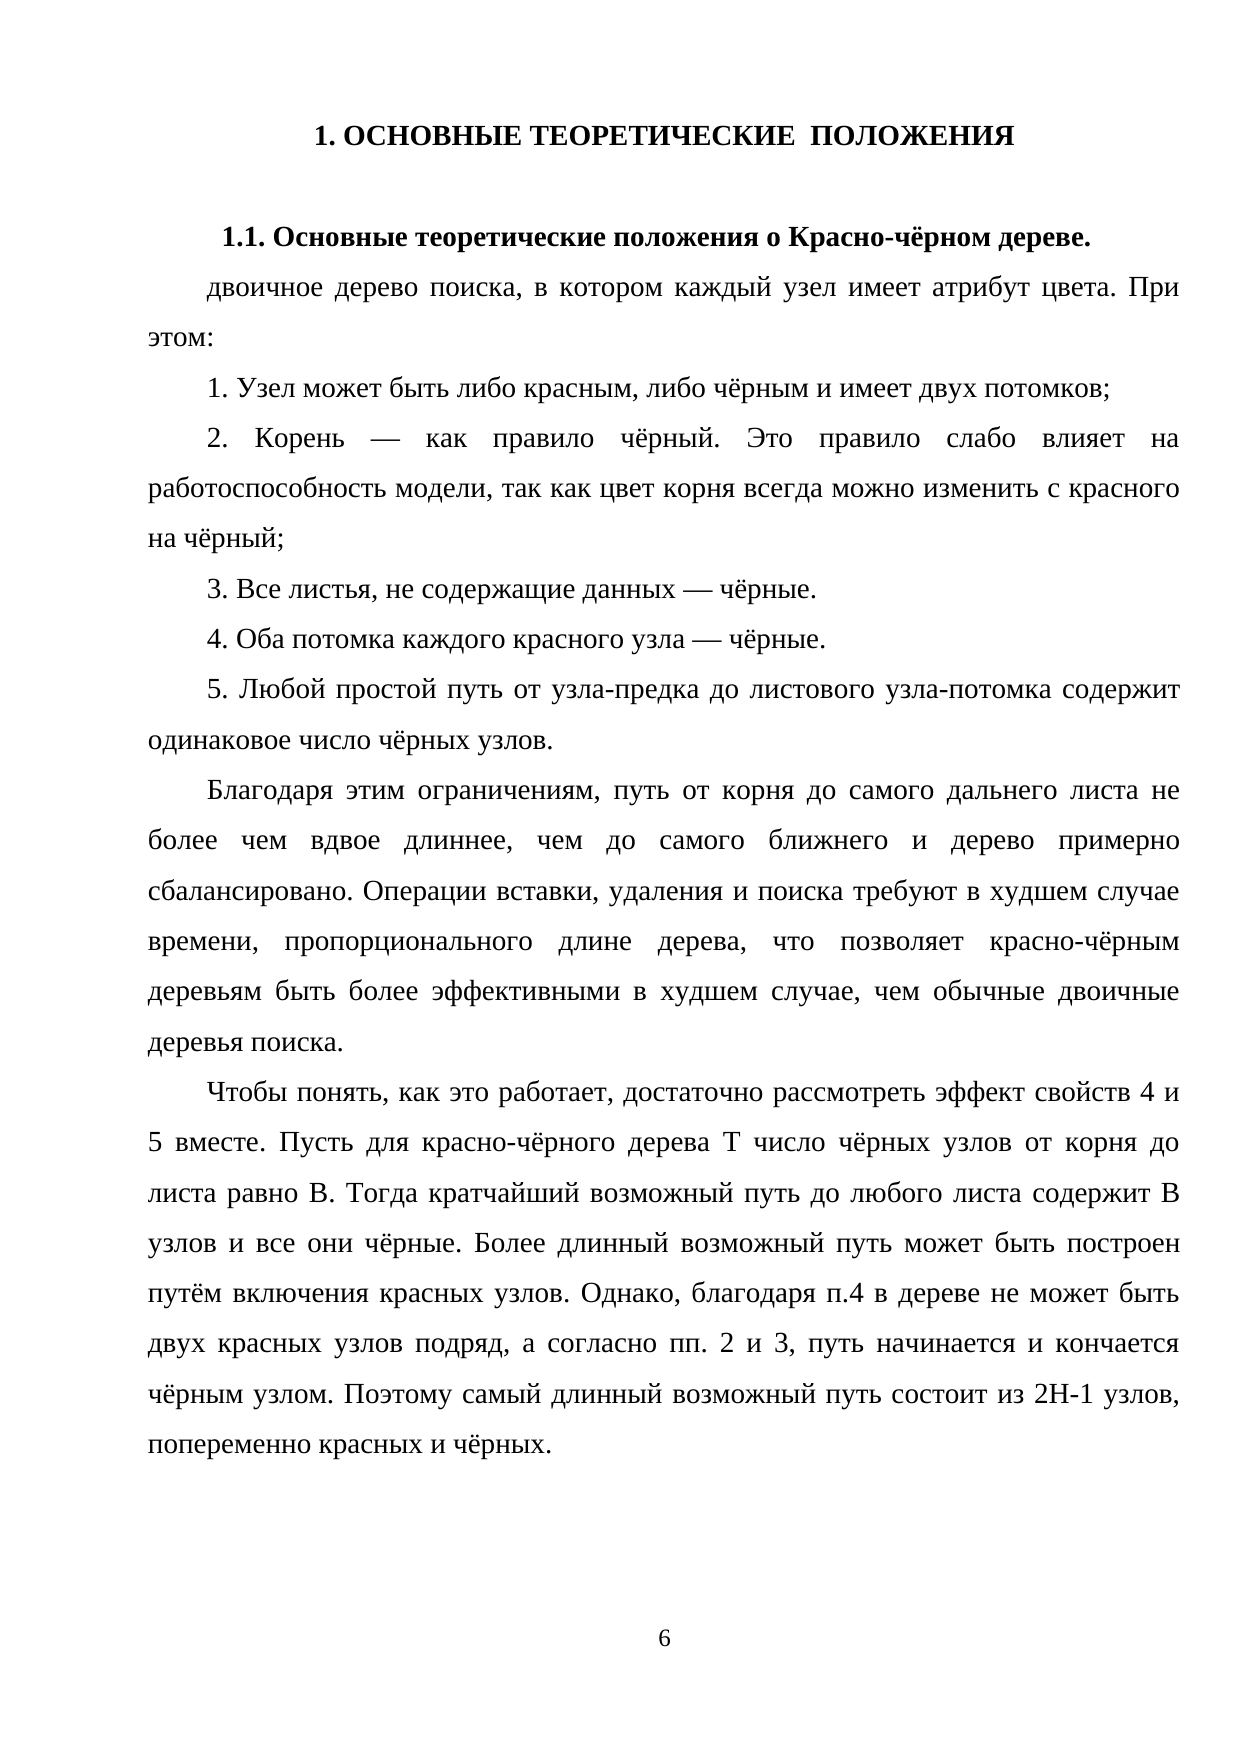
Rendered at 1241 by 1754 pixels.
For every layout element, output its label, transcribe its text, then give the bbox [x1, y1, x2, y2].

text 1. Узел может быть либо красным, либо чёрным и имеет двух потомков; [148, 370, 1181, 403]
text Благодаря этим ограничениям, путь от корня до самого дальнего листа не более чем вдвое длиннее, чем до самого ближнего и дерево примерно сбалансировано. Операции вставки, удаления и поиска требуют в худшем случае времени, пропорционального длине дерева, что позволяет красно-чёрным деревьям быть более эффективными в худшем случае, чем обычные двоичные деревья поиска. [148, 772, 1181, 1057]
text двоичное дерево поиска, в котором каждый узел имеет атрибут цвета. При этом: [148, 269, 1181, 353]
text 2. Корень — как правило чёрный. Это правило слабо влияет на работоспособность модели, так как цвет корня всегда можно изменить с красного на чёрный; [148, 420, 1181, 554]
text 1. Основные теоретические положения [148, 118, 1181, 152]
text 5. Любой простой путь от узла-предка до листового узла-потомка содержит одинаковое число чёрных узлов. [148, 672, 1181, 755]
text 1.1. Основные теоретические положения о Красно-чёрном дереве. [148, 219, 1181, 252]
text Чтобы понять, как это работает, достаточно рассмотреть эффект свойств 4 и 5 вместе. Пусть для красно-чёрного дерева T число чёрных узлов от корня до листа равно B. Тогда кратчайший возможный путь до любого листа содержит B узлов и все они чёрные. Более длинный возможный путь может быть построен путём включения красных узлов. Однако, благодаря п.4 в дереве не может быть двух красных узлов подряд, а согласно пп. 2 и 3, путь начинается и кончается чёрным узлом. Поэтому самый длинный возможный путь состоит из 2H-1 узлов, попеременно красных и чёрных. [148, 1074, 1181, 1460]
text 3. Все листья, не содержащие данных — чёрные. [148, 571, 1181, 604]
text 4. Оба потомка каждого красного узла — чёрные. [148, 621, 1181, 655]
